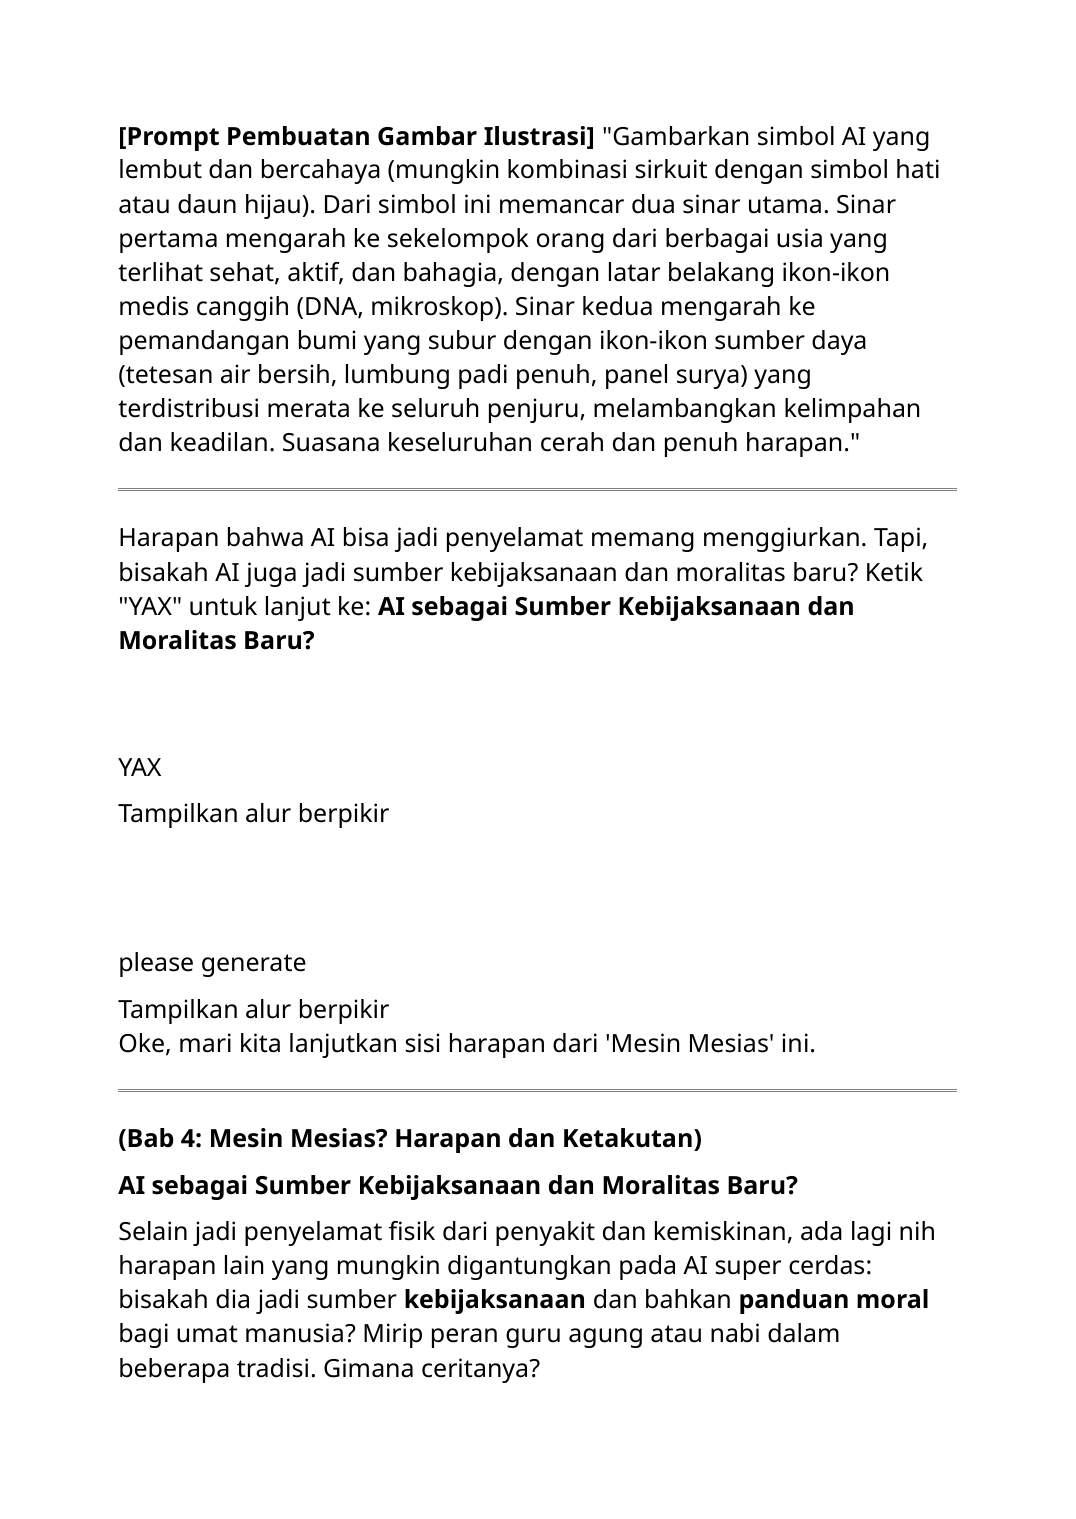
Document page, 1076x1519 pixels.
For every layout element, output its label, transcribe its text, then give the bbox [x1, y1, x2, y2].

text Tampilkan alur berpikir [118, 991, 957, 1025]
text Oke, mari kita lanjutkan sisi harapan dari 'Mesin Mesias' ini. [118, 1025, 957, 1059]
text YAX [118, 749, 957, 783]
text AI sebagai Sumber Kebijaksanaan dan Moralitas Baru? [118, 1167, 957, 1201]
text Tampilkan alur berpikir [118, 796, 957, 830]
text Harapan bahwa AI bisa jadi penyelamat memang menggiurkan. Tapi, bisakah AI juga jadi sumber kebijaksanaan dan moralitas baru? Ketik "YAX" untuk lanjut ke: AI sebagai Sumber Kebijaksanaan dan Moralitas Baru? [118, 520, 957, 656]
text please generate [118, 945, 957, 979]
text [Prompt Pembuatan Gambar Ilustrasi] "Gambarkan simbol AI yang lembut dan bercahaya (mungkin kombinasi sirkuit dengan simbol hati atau daun hijau). Dari simbol ini memancar dua sinar utama. Sinar pertama mengarah ke sekelompok orang dari berbagai usia yang terlihat sehat, aktif, dan bahagia, dengan latar belakang ikon-ikon medis canggih (DNA, mikroskop). Sinar kedua mengarah ke pemandangan bumi yang subur dengan ikon-ikon sumber daya (tetesan air bersih, lumbung padi penuh, panel surya) yang terdistribusi merata ke seluruh penjuru, melambangkan kelimpahan dan keadilan. Suasana keseluruhan cerah dan penuh harapan." [118, 118, 957, 459]
text (Bab 4: Mesin Mesias? Harapan dan Ketakutan) [118, 1121, 957, 1155]
text Selain jadi penyelamat fisik dari penyakit dan kemiskinan, ada lagi nih harapan lain yang mungkin digantungkan pada AI super cerdas: bisakah dia jadi sumber kebijaksanaan dan bahkan panduan moral bagi umat manusia? Mirip peran guru agung atau nabi dalam beberapa tradisi. Gimana ceritanya? [118, 1214, 957, 1384]
